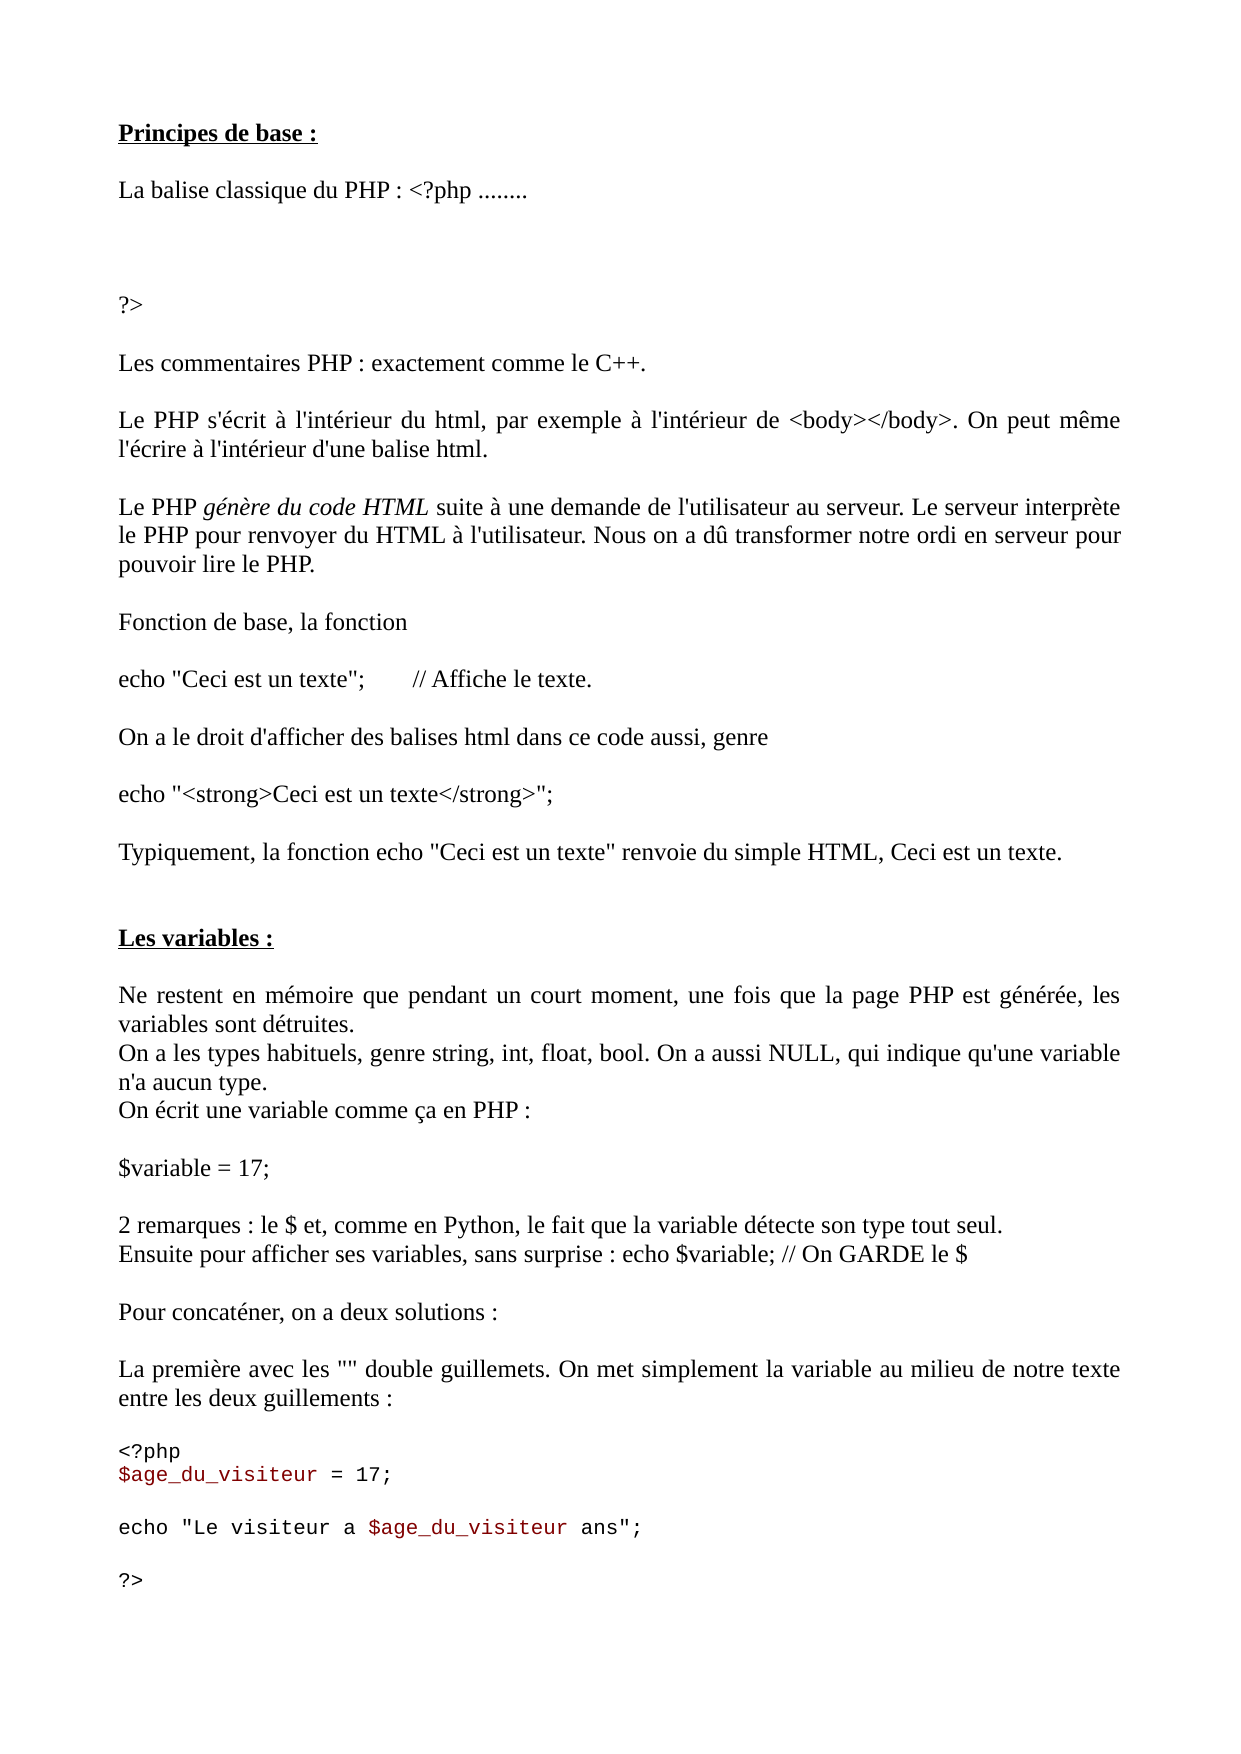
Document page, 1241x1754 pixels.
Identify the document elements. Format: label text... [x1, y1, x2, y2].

text echo "Ceci est un texte"; // Affiche le texte. [118, 664, 1122, 693]
text Le PHP génère du code HTML suite à une demande de l'utilisateur au serveur. Le serveur interprète le PHP pour renvoyer du HTML à l'utilisateur. Nous on a dû transformer notre ordi en serveur pour pouvoir lire le PHP. [118, 492, 1122, 578]
text Fonction de base, la fonction [118, 607, 1122, 636]
text ?> [118, 1571, 1122, 1594]
text Principes de base : [118, 118, 1122, 147]
text Typiquement, la fonction echo "Ceci est un texte" renvoie du simple HTML, Ceci est un texte. [118, 837, 1122, 866]
text Ensuite pour afficher ses variables, sans surprise : echo $variable; // On GARDE le $ [118, 1239, 1122, 1268]
text <?php [118, 1441, 1122, 1464]
text La première avec les "" double guillemets. On met simplement la variable au milieu de notre texte entre les deux guillements : [118, 1354, 1122, 1412]
text Ne restent en mémoire que pendant un court moment, une fois que la page PHP est générée, les variables sont détruites. [118, 981, 1122, 1038]
text La balise classique du PHP : <?php ........ [118, 176, 1122, 204]
text ?> [118, 291, 1122, 319]
text echo "<strong>Ceci est un texte</strong>"; [118, 779, 1122, 808]
text $age_du_visiteur = 17; [118, 1464, 1122, 1488]
text On écrit une variable comme ça en PHP : [118, 1096, 1122, 1124]
text On a le droit d'afficher des balises html dans ce code aussi, genre [118, 722, 1122, 751]
text Le PHP s'écrit à l'intérieur du html, par exemple à l'intérieur de <body></body>. On peut même l'écrire à l'intérieur d'une balise html. [118, 406, 1122, 463]
text Les variables : [118, 923, 1122, 952]
text Pour concaténer, on a deux solutions : [118, 1297, 1122, 1326]
text Les commentaires PHP : exactement comme le C++. [118, 348, 1122, 377]
text 2 remarques : le $ et, comme en Python, le fait que la variable détecte son type tout seul. [118, 1211, 1122, 1239]
text $variable = 17; [118, 1153, 1122, 1182]
text echo "Le visiteur a $age_du_visiteur ans"; [118, 1517, 1122, 1541]
text On a les types habituels, genre string, int, float, bool. On a aussi NULL, qui indique qu'une variable n'a aucun type. [118, 1038, 1122, 1096]
